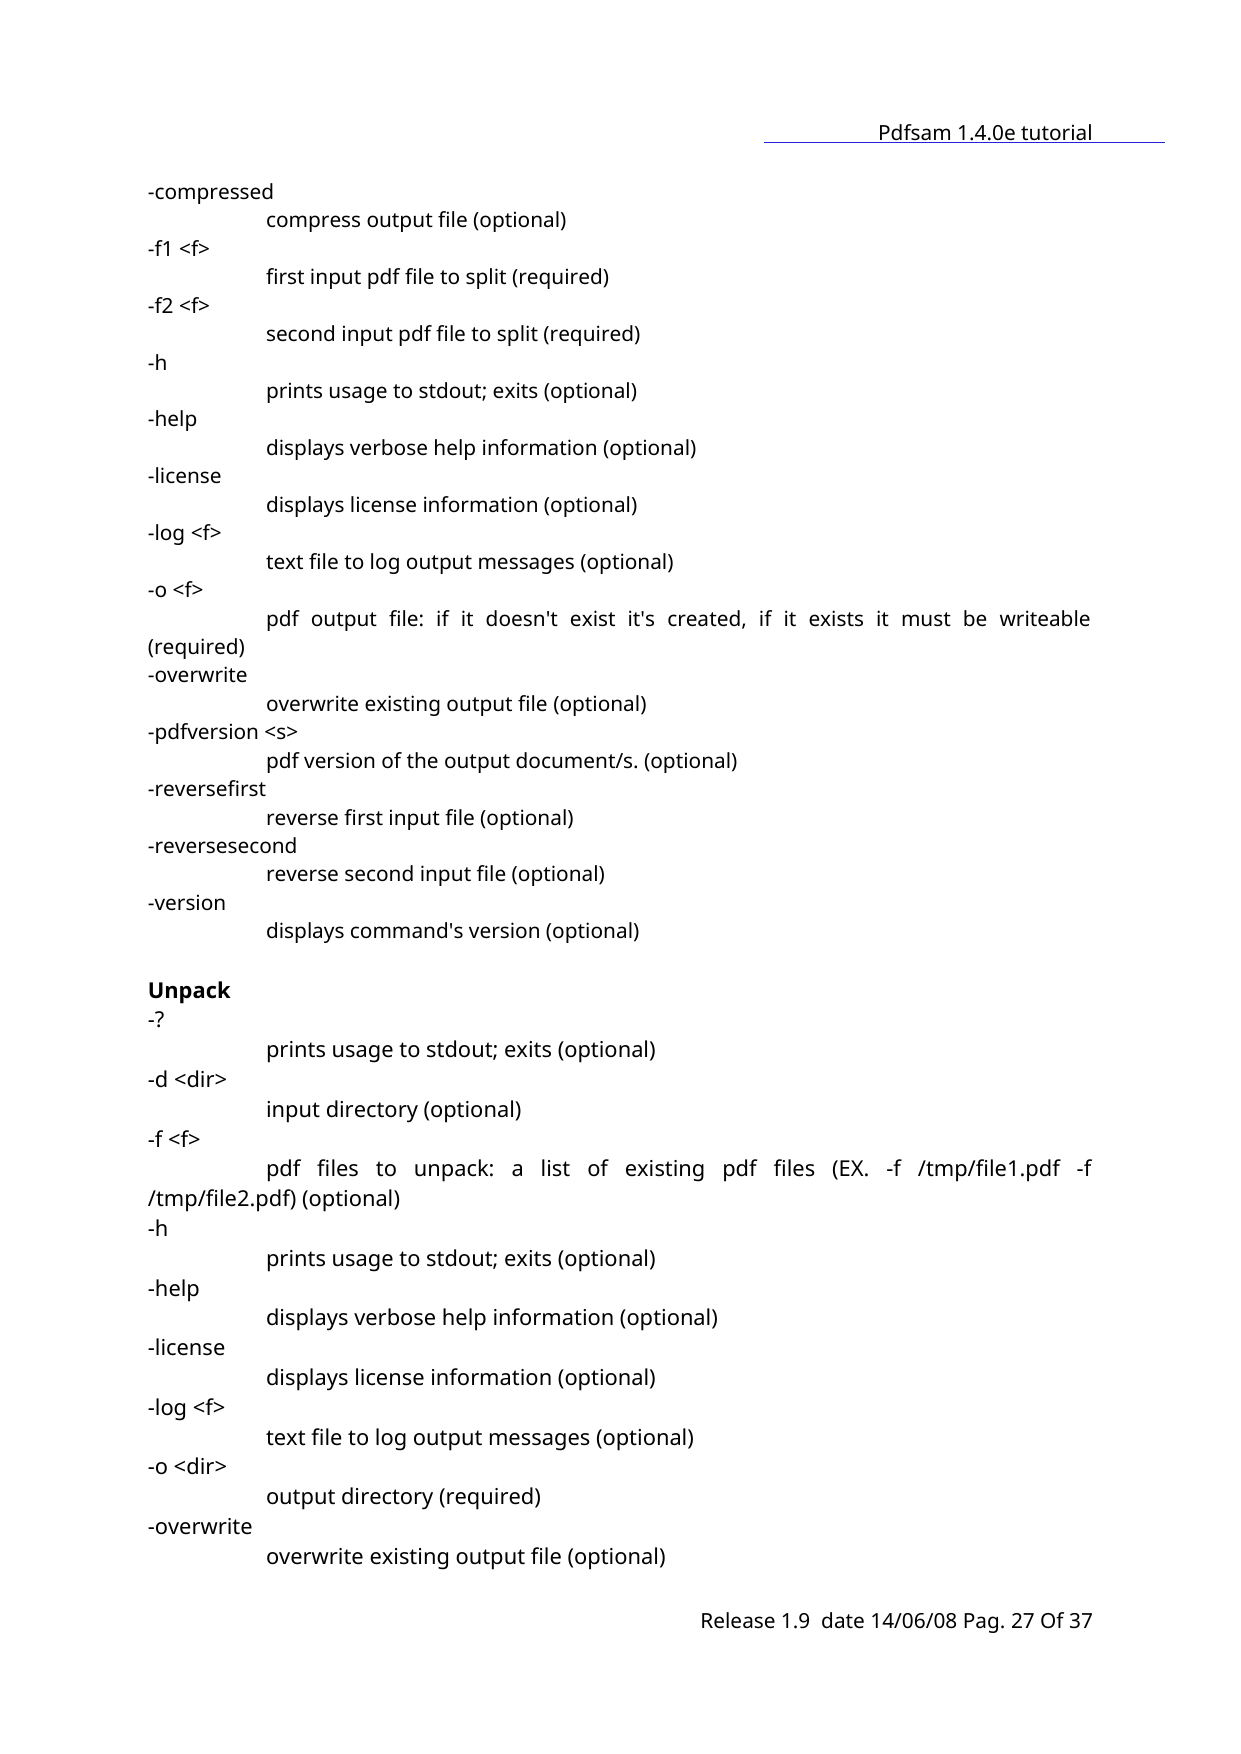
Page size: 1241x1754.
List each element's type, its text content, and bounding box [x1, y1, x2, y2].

text -license [148, 461, 1093, 490]
text -overwrite [148, 661, 1093, 689]
text -pdfversion <s> [148, 717, 1093, 746]
text -o <dir> [148, 1451, 1093, 1481]
text overwrite existing output file (optional) [148, 1541, 1093, 1571]
text displays verbose help information (optional) [148, 1302, 1093, 1332]
text -log <f> [148, 1392, 1093, 1422]
text -help [148, 404, 1093, 433]
text Unpack [148, 975, 1093, 1004]
text displays verbose help information (optional) [148, 433, 1093, 461]
text reverse second input file (optional) [148, 859, 1093, 888]
text displays license information (optional) [148, 1362, 1093, 1392]
text -reversesecond [148, 831, 1093, 859]
text -version [148, 888, 1093, 916]
text reverse first input file (optional) [148, 803, 1093, 831]
text text file to log output messages (optional) [148, 1422, 1093, 1451]
text -h [148, 348, 1093, 376]
text -help [148, 1273, 1093, 1302]
text -? [148, 1004, 1093, 1034]
text -log <f> [148, 518, 1093, 547]
text -d <dir> [148, 1064, 1093, 1094]
text -f2 <f> [148, 291, 1093, 319]
text pdf output file: if it doesn't exist it's created, if it exists it must be writeable (required) [148, 604, 1093, 661]
text -h [148, 1213, 1093, 1243]
text pdf version of the output document/s. (optional) [148, 746, 1093, 774]
text -overwrite [148, 1511, 1093, 1541]
text overwrite existing output file (optional) [148, 689, 1093, 717]
text compress output file (optional) [148, 206, 1093, 234]
text -compressed [148, 177, 1093, 206]
text -o <f> [148, 575, 1093, 604]
text prints usage to stdout; exits (optional) [148, 1243, 1093, 1273]
text -f <f> [148, 1124, 1093, 1153]
text -f1 <f> [148, 234, 1093, 262]
text -reversefirst [148, 774, 1093, 803]
text prints usage to stdout; exits (optional) [148, 376, 1093, 404]
text displays license information (optional) [148, 490, 1093, 518]
text prints usage to stdout; exits (optional) [148, 1034, 1093, 1064]
text text file to log output messages (optional) [148, 547, 1093, 575]
text -license [148, 1332, 1093, 1362]
text first input pdf file to split (required) [148, 262, 1093, 291]
text pdf files to unpack: a list of existing pdf files (EX. -f /tmp/file1.pdf -f /tmp/file2.pdf) (optional) [148, 1153, 1093, 1213]
text output directory (required) [148, 1481, 1093, 1511]
text second input pdf file to split (required) [148, 319, 1093, 348]
text displays command's version (optional) [148, 916, 1093, 945]
text input directory (optional) [148, 1094, 1093, 1124]
